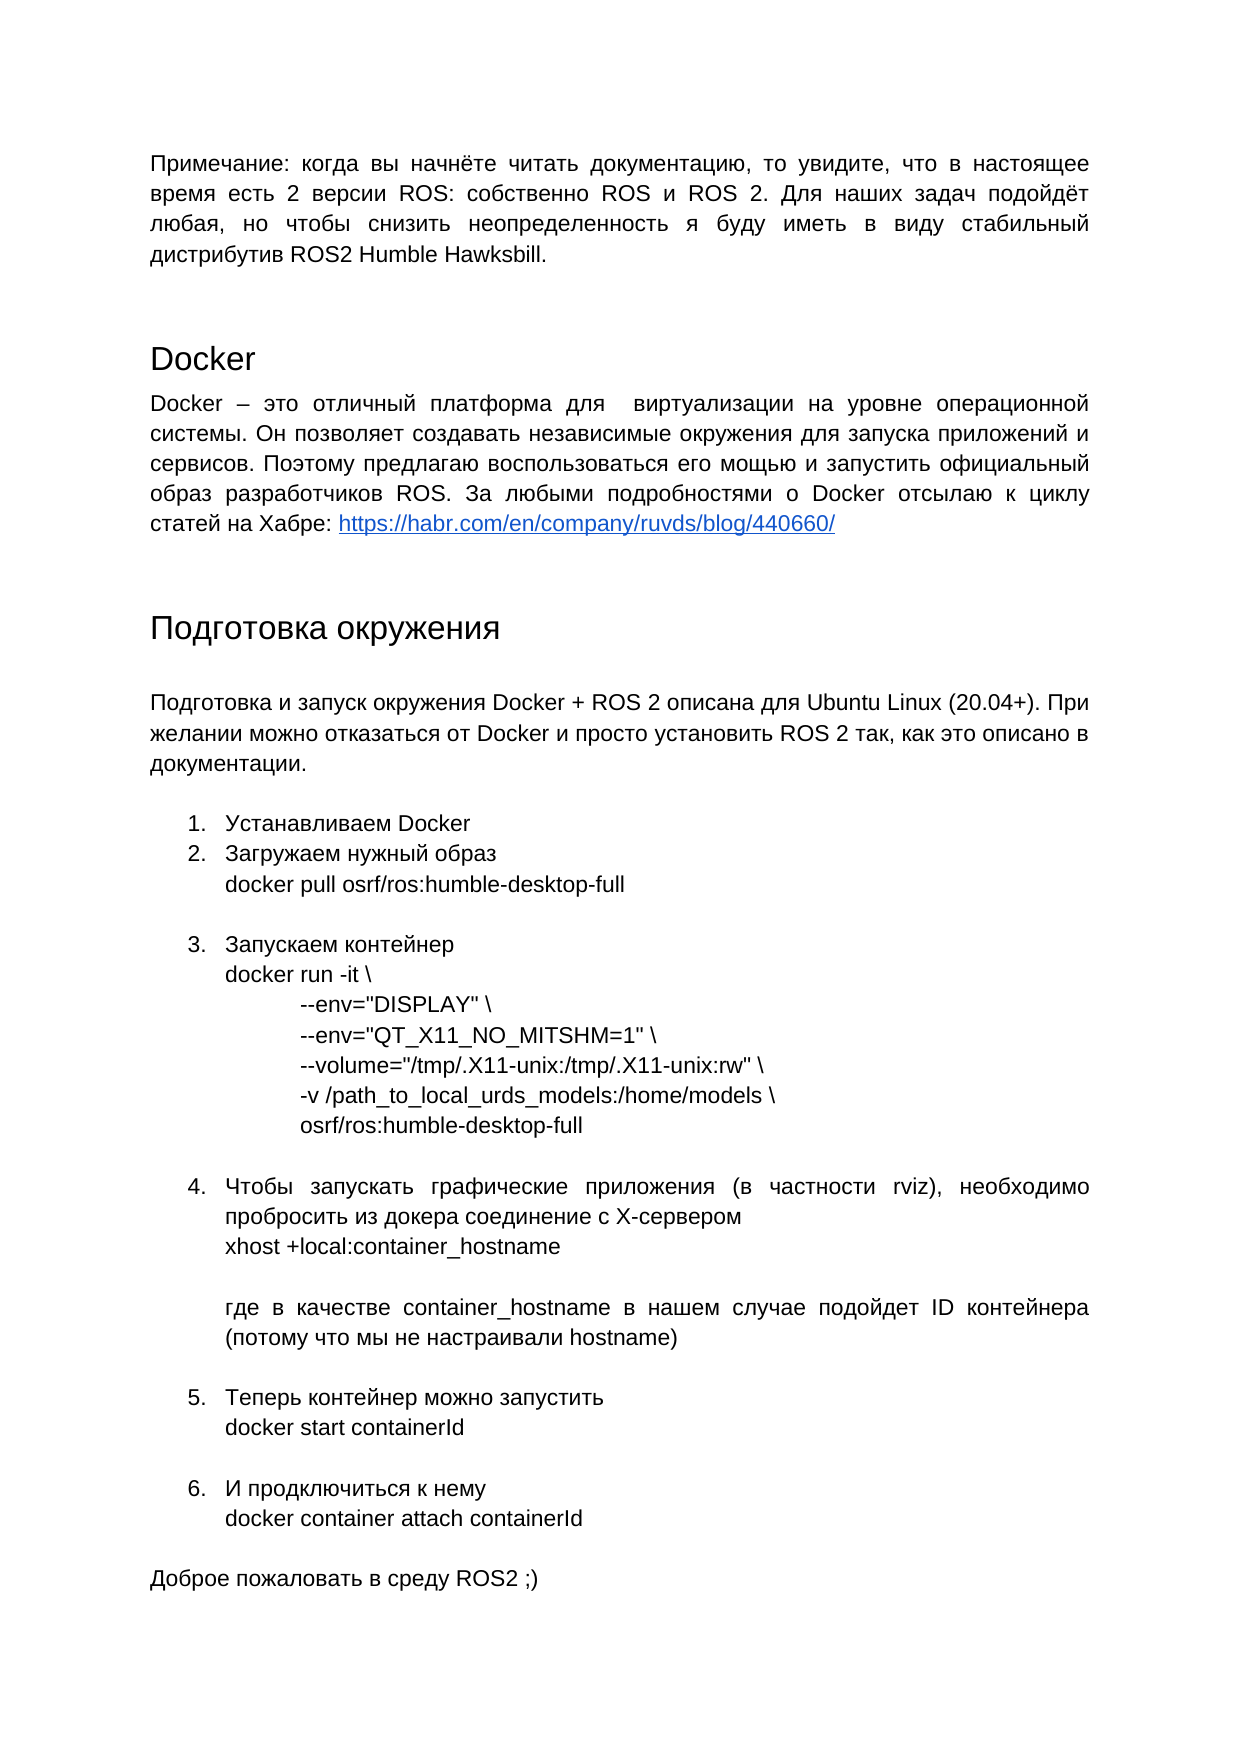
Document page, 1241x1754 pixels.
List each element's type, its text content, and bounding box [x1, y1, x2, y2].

text Подготовка и запуск окружения Docker + ROS 2 описана для Ubuntu Linux (20.04+). При желании можно отказаться от Docker и просто установить ROS 2 так, как это описано в документации. [150, 689, 1090, 776]
text Доброе пожаловать в среду ROS2 ;) [150, 1565, 1090, 1592]
text docker run -it \ [225, 961, 1090, 988]
text xhost +local:container_hostname [225, 1233, 1090, 1259]
list Устанавливаем Docker [187, 810, 1090, 837]
text docker pull osrf/ros:humble-desktop-full [225, 871, 1090, 897]
text -v /path_to_local_urds_models:/home/models \ [225, 1082, 1090, 1108]
subtitle Docker [150, 338, 1090, 377]
text Примечание: когда вы начнёте читать документацию, то увидите, что в настоящее время есть 2 версии ROS: собственно ROS и ROS 2. Для наших задач подойдёт любая, но чтобы снизить неопределенность я буду иметь в виду стабильный дистрибутив ROS2 Humble Hawksbill. [150, 150, 1090, 267]
text docker container attach containerId [225, 1505, 1090, 1531]
text --env="QT_X11_NO_MITSHM=1" \ [225, 1022, 1090, 1048]
text docker start containerId [225, 1414, 1090, 1441]
list Теперь контейнер можно запустить [187, 1384, 1090, 1411]
list Загружаем нужный образ [187, 840, 1090, 867]
text osrf/ros:humble-desktop-full [225, 1112, 1090, 1139]
subtitle Подготовка окружения [150, 608, 1090, 647]
text --env="DISPLAY" \ [225, 991, 1090, 1018]
text Docker – это отличный платформа для виртуализации на уровне операционной системы. Он позволяет создавать независимые окружения для запуска приложений и сервисов. Поэтому предлагаю воспользоваться его мощью и запустить официальный образ разработчиков ROS. За любыми подробностями о Docker отсылаю к циклу статей на Хабре: https://habr.com/en/company/ruvds/blog/440660/ [150, 389, 1090, 537]
list Чтобы запускать графические приложения (в частности rviz), необходимо пробросить из докера соединение с X-сервером [187, 1173, 1090, 1229]
list Запускаем контейнер [187, 931, 1090, 957]
list И продключиться к нему [187, 1475, 1090, 1501]
text --volume="/tmp/.X11-unix:/tmp/.X11-unix:rw" \ [225, 1052, 1090, 1078]
text где в качестве container_hostname в нашем случае подойдет ID контейнера (потому что мы не настраивали hostname) [225, 1293, 1090, 1350]
